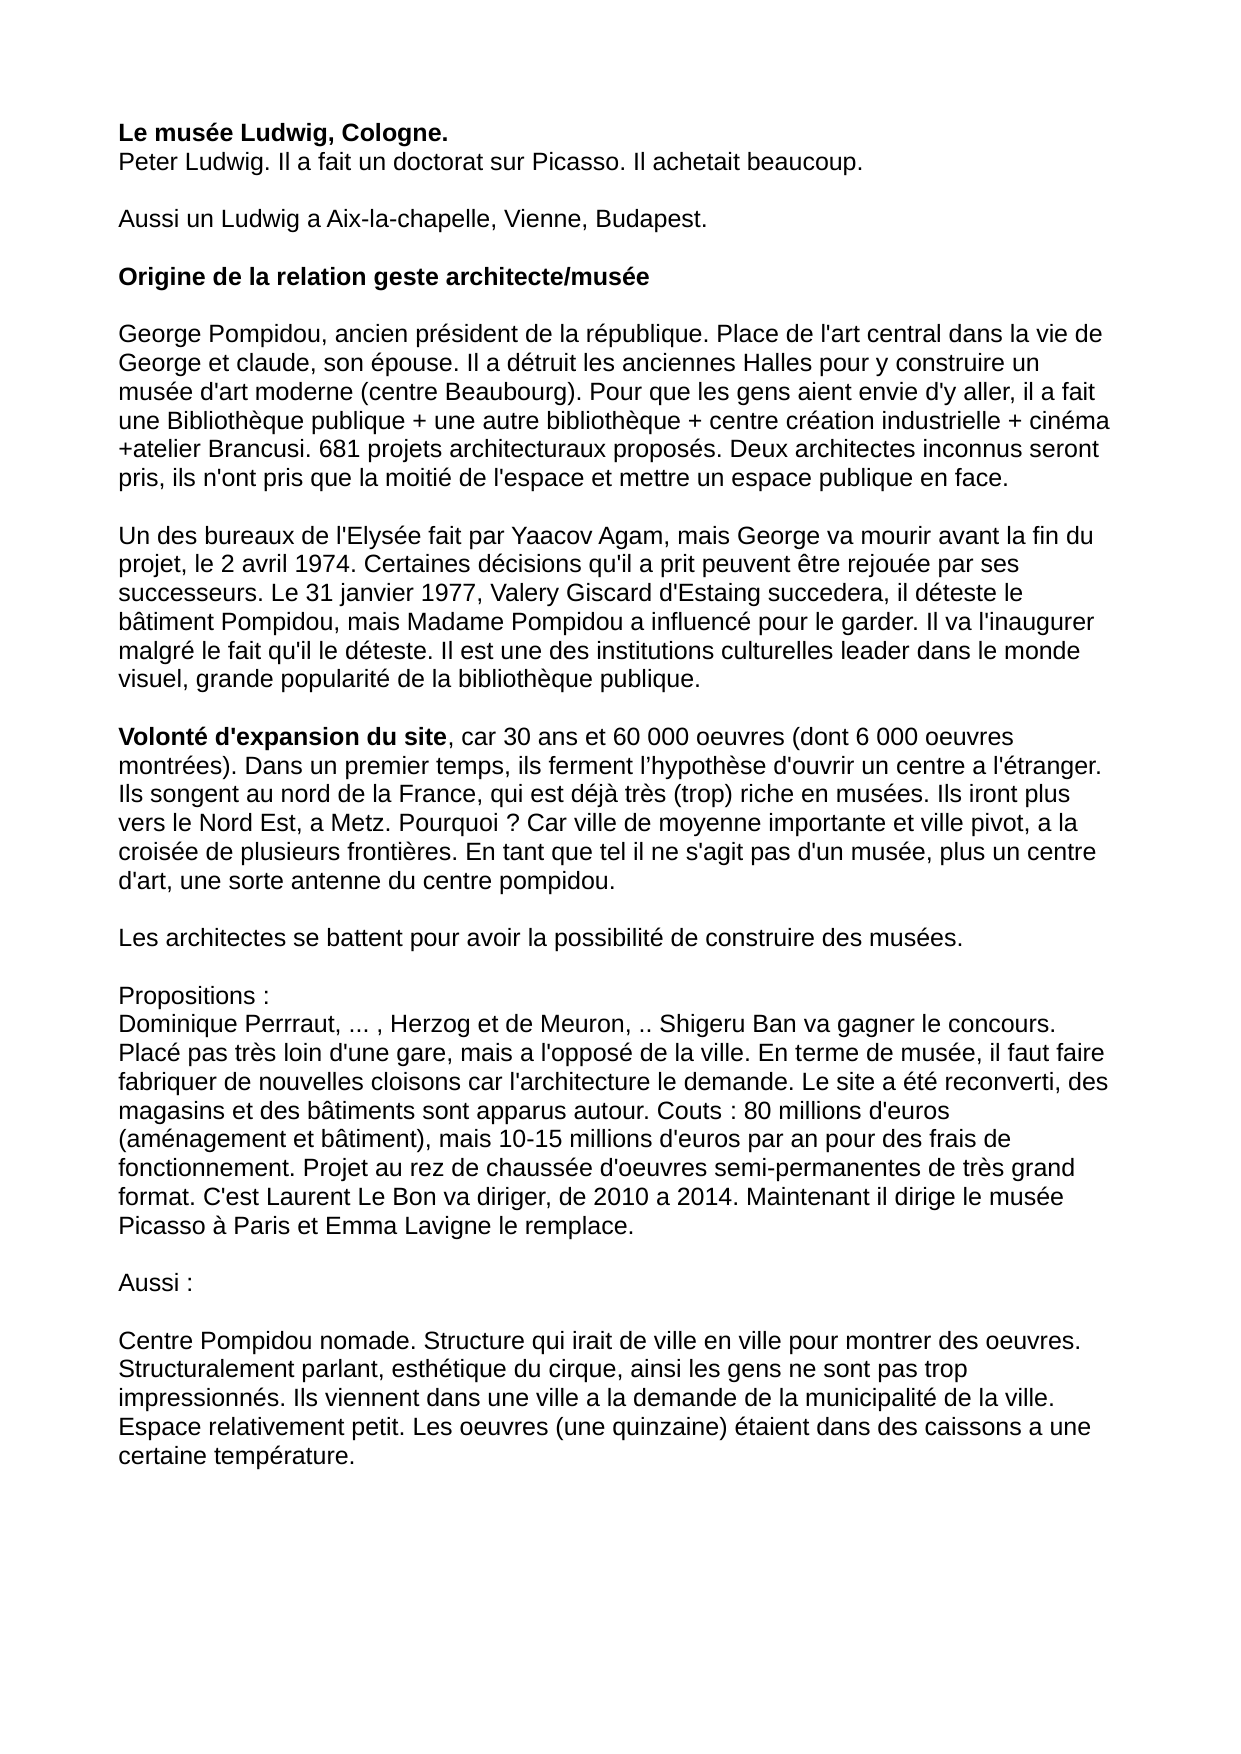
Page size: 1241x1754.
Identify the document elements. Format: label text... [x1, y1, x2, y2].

text Placé pas très loin d'une gare, mais a l'opposé de la ville. En terme de musée, il faut faire fabriquer de nouvelles cloisons car l'architecture le demande. Le site a été reconverti, des magasins et des bâtiments sont apparus autour. Couts : 80 millions d'euros (aménagement et bâtiment), mais 10-15 millions d'euros par an pour des frais de fonctionnement. Projet au rez de chaussée d'oeuvres semi-permanentes de très grand format. C'est Laurent Le Bon va diriger, de 2010 a 2014. Maintenant il dirige le musée Picasso à Paris et Emma Lavigne le remplace. [118, 1038, 1122, 1239]
text Origine de la relation geste architecte/musée [118, 262, 1122, 291]
text Centre Pompidou nomade. Structure qui irait de ville en ville pour montrer des oeuvres. Structuralement parlant, esthétique du cirque, ainsi les gens ne sont pas trop impressionnés. Ils viennent dans une ville a la demande de la municipalité de la ville. Espace relativement petit. Les oeuvres (une quinzaine) étaient dans des caissons a une certaine température. [118, 1326, 1122, 1469]
text Peter Ludwig. Il a fait un doctorat sur Picasso. Il achetait beaucoup. [118, 147, 1122, 176]
text George Pompidou, ancien président de la république. Place de l'art central dans la vie de George et claude, son épouse. Il a détruit les anciennes Halles pour y construire un musée d'art moderne (centre Beaubourg). Pour que les gens aient envie d'y aller, il a fait une Bibliothèque publique + une autre bibliothèque + centre création industrielle + cinéma +atelier Brancusi. 681 projets architecturaux proposés. Deux architectes inconnus seront pris, ils n'ont pris que la moitié de l'espace et mettre un espace publique en face. [118, 319, 1122, 492]
text Les architectes se battent pour avoir la possibilité de construire des musées. [118, 923, 1122, 952]
text Propositions : [118, 981, 1122, 1009]
text Aussi un Ludwig a Aix-la-chapelle, Vienne, Budapest. [118, 204, 1122, 233]
text Aussi : [118, 1268, 1122, 1297]
text Le musée Ludwig, Cologne. [118, 118, 1122, 147]
text Dominique Perrraut, ... , Herzog et de Meuron, .. Shigeru Ban va gagner le concours. [118, 1009, 1122, 1038]
text Un des bureaux de l'Elysée fait par Yaacov Agam, mais George va mourir avant la fin du projet, le 2 avril 1974. Certaines décisions qu'il a prit peuvent être rejouée par ses successeurs. Le 31 janvier 1977, Valery Giscard d'Estaing succedera, il déteste le bâtiment Pompidou, mais Madame Pompidou a influencé pour le garder. Il va l'inaugurer malgré le fait qu'il le déteste. Il est une des institutions culturelles leader dans le monde visuel, grande popularité de la bibliothèque publique. [118, 521, 1122, 693]
text Volonté d'expansion du site, car 30 ans et 60 000 oeuvres (dont 6 000 oeuvres montrées). Dans un premier temps, ils ferment l’hypothèse d'ouvrir un centre a l'étranger. Ils songent au nord de la France, qui est déjà très (trop) riche en musées. Ils iront plus vers le Nord Est, a Metz. Pourquoi ? Car ville de moyenne importante et ville pivot, a la croisée de plusieurs frontières. En tant que tel il ne s'agit pas d'un musée, plus un centre d'art, une sorte antenne du centre pompidou. [118, 722, 1122, 894]
